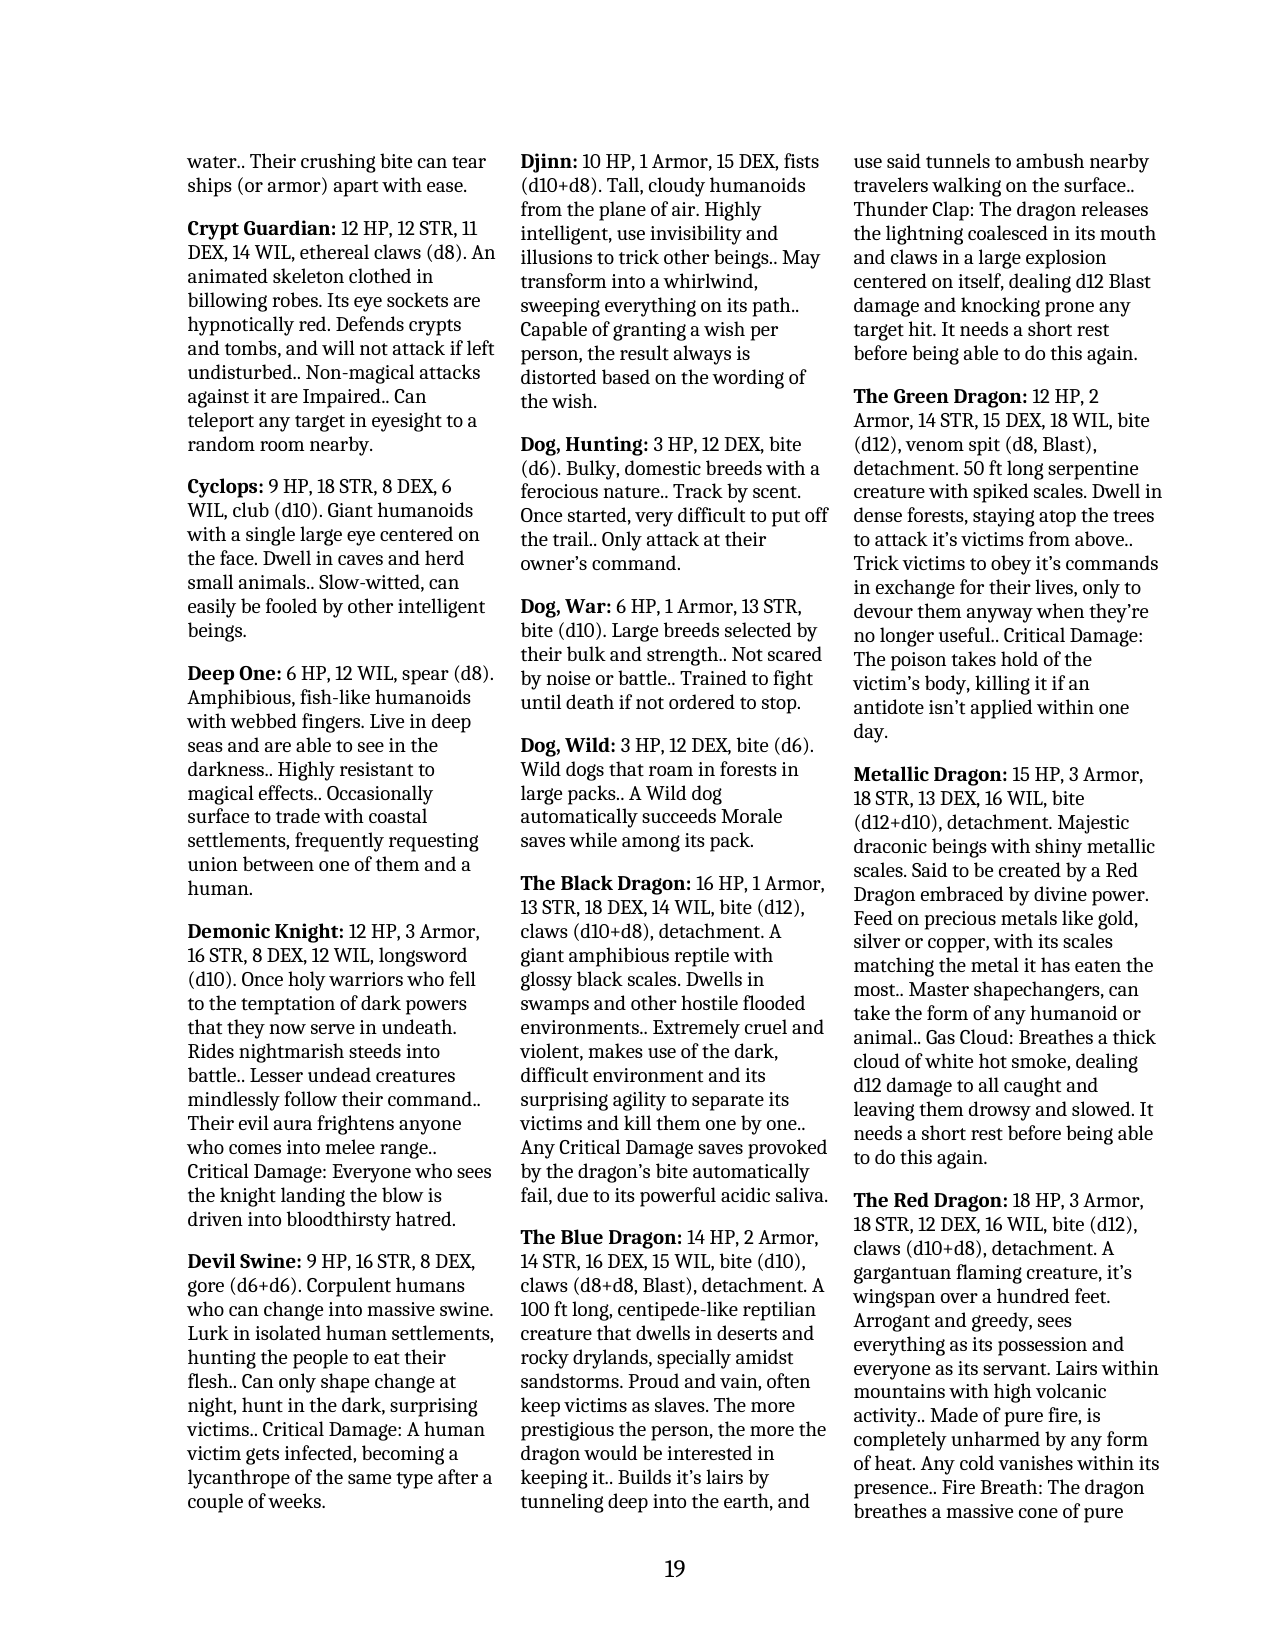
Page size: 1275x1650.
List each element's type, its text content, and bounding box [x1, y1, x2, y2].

text Dog, War: 6 HP, 1 Armor, 13 STR, bite (d10). Large breeds selected by their bulk and strength.. Not scared by noise or battle.. Trained to fight until death if not ordered to stop. [520, 595, 829, 714]
text Devil Swine: 9 HP, 16 STR, 8 DEX, gore (d6+d6). Corpulent humans who can change into massive swine. Lurk in isolated human settlements, hunting the people to eat their flesh.. Can only shape change at night, hunt in the dark, surprising victims.. Critical Damage: A human victim gets infected, becoming a lycanthrope of the same type after a couple of weeks. [187, 1250, 496, 1513]
text Dog, Wild: 3 HP, 12 DEX, bite (d6). Wild dogs that roam in forests in large packs.. A Wild dog automatically succeeds Morale saves while among its pack. [520, 733, 829, 853]
text The Blue Dragon: 14 HP, 2 Armor, 14 STR, 16 DEX, 15 WIL, bite (d10), claws (d8+d8, Blast), detachment. A 100 ft long, centipede-like reptilian creature that dwells in deserts and rocky drylands, specially amidst sandstorms. Proud and vain, often keep victims as slaves. The more prestigious the person, the more the dragon would be interested in keeping it.. Builds it’s lairs by tunneling deep into the earth, and [520, 1226, 829, 1513]
text Demonic Knight: 12 HP, 3 Armor, 16 STR, 8 DEX, 12 WIL, longsword (d10). Once holy warriors who fell to the temptation of dark powers that they now serve in undeath. Rides nightmarish steeds into battle.. Lesser undead creatures mindlessly follow their command.. Their evil aura frightens anyone who comes into melee range.. Critical Damage: Everyone who sees the knight landing the blow is driven into bloodthirsty hatred. [187, 920, 496, 1231]
text Cyclops: 9 HP, 18 STR, 8 DEX, 6 WIL, club (d10). Giant humanoids with a single large eye centered on the face. Dwell in caves and herd small animals.. Slow-witted, can easily be fooled by other intelligent beings. [187, 475, 496, 643]
text The Green Dragon: 12 HP, 2 Armor, 14 STR, 15 DEX, 18 WIL, bite (d12), venom spit (d8, Blast), detachment. 50 ft long serpentine creature with spiked scales. Dwell in dense forests, staying atop the trees to attack it’s victims from above.. Trick victims to obey it’s commands in exchange for their lives, only to devour them anyway when they’re no longer useful.. Critical Damage: The poison takes hold of the victim’s body, killing it if an antidote isn’t applied within one day. [853, 384, 1162, 744]
text Crypt Guardian: 12 HP, 12 STR, 11 DEX, 14 WIL, ethereal claws (d8). An animated skeleton clothed in billowing robes. Its eye sockets are hypnotically red. Defends crypts and tombs, and will not attack if left undisturbed.. Non-magical attacks against it are Impaired.. Can teleport any target in eyesight to a random room nearby. [187, 217, 496, 456]
text water.. Their crushing bite can tear ships (or armor) apart with ease. [187, 150, 496, 198]
text The Black Dragon: 16 HP, 1 Armor, 13 STR, 18 DEX, 14 WIL, bite (d12), claws (d10+d8), detachment. A giant amphibious reptile with glossy black scales. Dwells in swamps and other hostile flooded environments.. Extremely cruel and violent, makes use of the dark, difficult environment and its surprising agility to separate its victims and kill them one by one.. Any Critical Damage saves provoked by the dragon’s bite automatically fail, due to its powerful acidic saliva. [520, 872, 829, 1207]
text use said tunnels to ambush nearby travelers walking on the surface.. Thunder Clap: The dragon releases the lightning coalesced in its mouth and claws in a large explosion centered on itself, dealing d12 Blast damage and knocking prone any target hit. It needs a short rest before being able to do this again. [853, 150, 1162, 366]
text The Red Dragon: 18 HP, 3 Armor, 18 STR, 12 DEX, 16 WIL, bite (d12), claws (d10+d8), detachment. A gargantuan flaming creature, it’s wingspan over a hundred feet. Arrogant and greedy, sees everything as its possession and everyone as its servant. Lairs within mountains with high volcanic activity.. Made of pure fire, is completely unharmed by any form of heat. Any cold vanishes within its presence.. Fire Breath: The dragon breathes a massive cone of pure [853, 1188, 1162, 1524]
text Metallic Dragon: 15 HP, 3 Armor, 18 STR, 13 DEX, 16 WIL, bite (d12+d10), detachment. Majestic draconic beings with shiny metallic scales. Said to be created by a Red Dragon embraced by divine power. Feed on precious metals like gold, silver or copper, with its scales matching the metal it has eaten the most.. Master shapechangers, can take the form of any humanoid or animal.. Gas Cloud: Breathes a thick cloud of white hot smoke, dealing d12 damage to all caught and leaving them drowsy and slowed. It needs a short rest before being able to do this again. [853, 762, 1162, 1170]
text Deep One: 6 HP, 12 WIL, spear (d8). Amphibious, fish-like humanoids with webbed fingers. Live in deep seas and are able to see in the darkness.. Highly resistant to magical effects.. Occasionally surface to trade with coastal settlements, frequently requesting union between one of them and a human. [187, 661, 496, 901]
text Dog, Hunting: 3 HP, 12 DEX, bite (d6). Bulky, domestic breeds with a ferocious nature.. Track by scent. Once started, very difficult to put off the trail.. Only attack at their owner’s command. [520, 432, 829, 576]
text Djinn: 10 HP, 1 Armor, 15 DEX, fists (d10+d8). Tall, cloudy humanoids from the plane of air. Highly intelligent, use invisibility and illusions to trick other beings.. May transform into a whirlwind, sweeping everything on its path.. Capable of granting a wish per person, the result always is distorted based on the wording of the wish. [520, 150, 829, 413]
